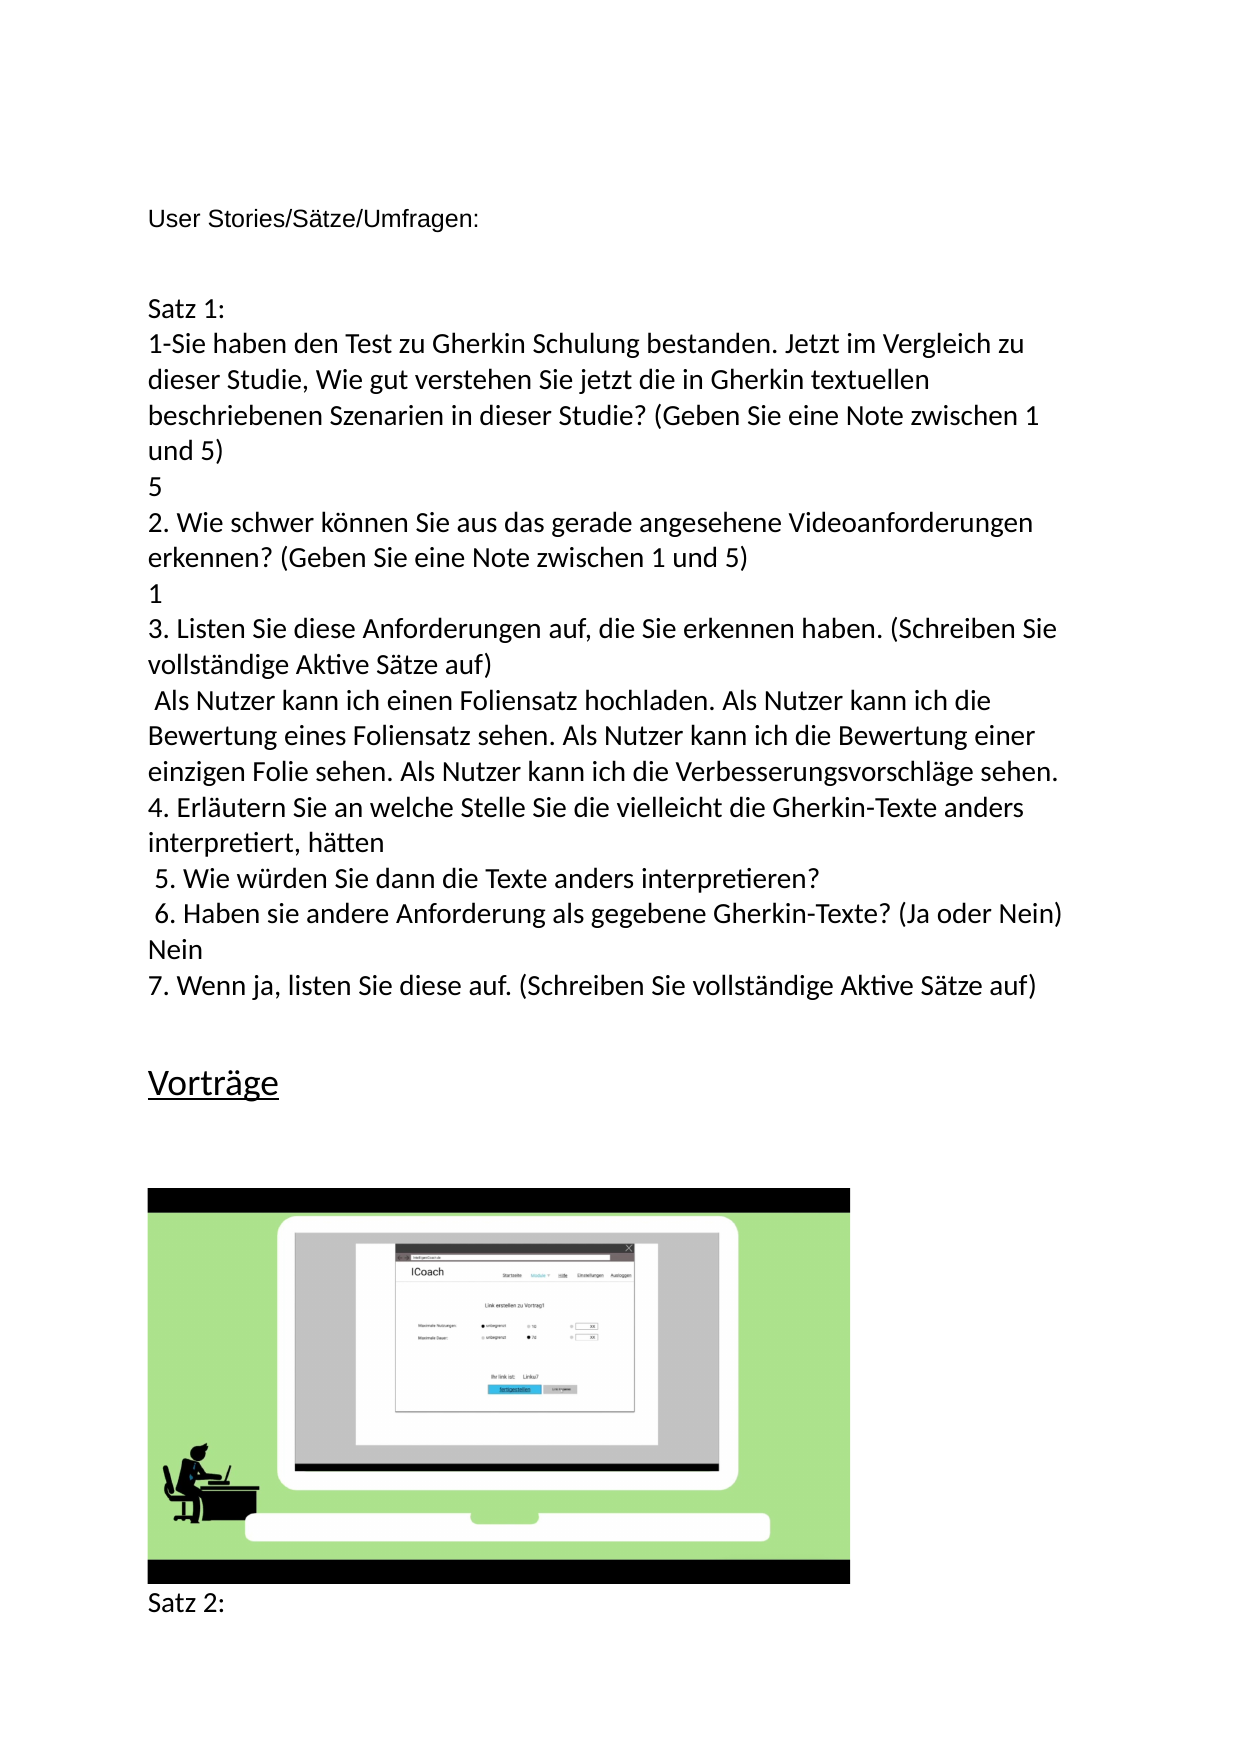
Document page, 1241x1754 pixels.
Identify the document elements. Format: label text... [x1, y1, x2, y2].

text 5. Wie würden Sie dann die Texte anders interpretieren? [148, 860, 1093, 896]
text 5 [148, 468, 1093, 504]
text 4. Erläutern Sie an welche Stelle Sie die vielleicht die Gherkin-Texte anders interpretiert, hätten [148, 789, 1093, 860]
text User Stories/Sätze/Umfragen: [148, 204, 1093, 232]
text 7. Wenn ja, listen Sie diese auf. (Schreiben Sie vollständige Aktive Sätze auf) [148, 967, 1093, 1002]
text 1 [148, 575, 1093, 611]
text 1-Sie haben den Test zu Gherkin Schulung bestanden. Jetzt im Vergleich zu dieser Studie, Wie gut verstehen Sie jetzt die in Gherkin textuellen beschriebenen Szenarien in dieser Studie? (Geben Sie eine Note zwischen 1 und 5) [148, 326, 1093, 468]
text 3. Listen Sie diese Anforderungen auf, die Sie erkennen haben. (Schreiben Sie vollständige Aktive Sätze auf) [148, 611, 1093, 682]
text Satz 1: [148, 290, 1093, 326]
text 6. Haben sie andere Anforderung als gegebene Gherkin-Texte? (Ja oder Nein) Nein [148, 896, 1093, 967]
text Satz 2: [148, 1584, 1093, 1619]
text Als Nutzer kann ich einen Foliensatz hochladen. Als Nutzer kann ich die Bewertung eines Foliensatz sehen. Als Nutzer kann ich die Bewertung einer einzigen Folie sehen. Als Nutzer kann ich die Verbesserungsvorschläge sehen. [148, 682, 1093, 789]
text 2. Wie schwer können Sie aus das gerade angesehene Videoanforderungen erkennen? (Geben Sie eine Note zwischen 1 und 5) [148, 504, 1093, 575]
subtitle Vorträge [148, 1058, 1093, 1104]
